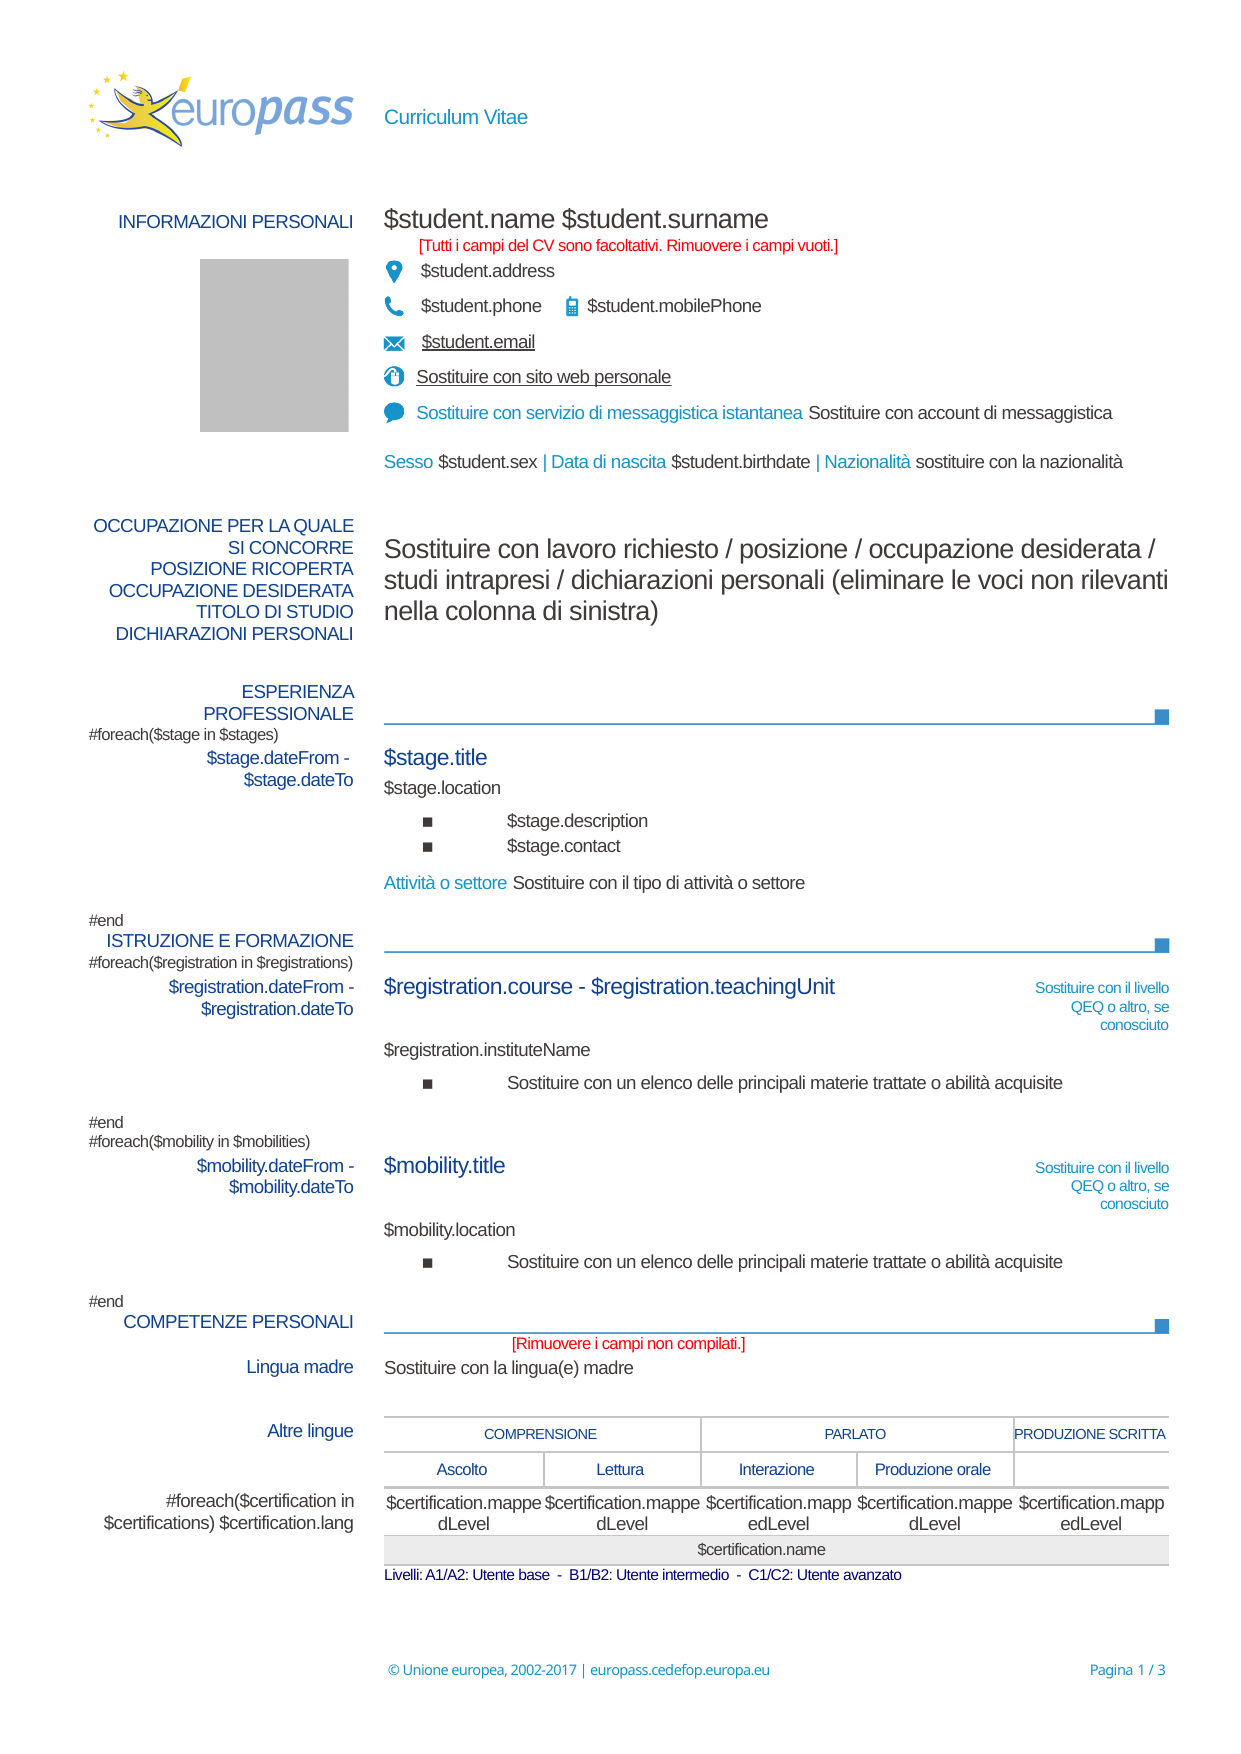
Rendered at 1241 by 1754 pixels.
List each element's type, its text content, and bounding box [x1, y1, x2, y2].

table_cell Sesso $student.sex | Data di nascita $student.birthdate | Nazionalità sostituire con la nazionalità [384, 437, 1169, 478]
table_cell Interazione [702, 1453, 856, 1486]
table_cell $student.email [384, 331, 1169, 366]
picture [561, 295, 583, 317]
picture [383, 401, 405, 424]
table_cell COMPRENSIONE [384, 1418, 700, 1451]
picture [383, 295, 405, 317]
table_header $stage.dateFrom - $stage.dateTo [89, 744, 384, 893]
table_header COMPETENZE PERSONALI [89, 1311, 384, 1334]
text #foreach($registration in $registrations) [88, 953, 1169, 972]
table_header [384, 930, 1169, 938]
table_header ISTRUZIONE E FORMAZIONE [89, 930, 384, 953]
table_header $mobility.dateFrom - $mobility.dateTo [89, 1152, 384, 1274]
table_cell Livelli: A1/A2: Utente base - B1/B2: Utente intermedio - C1/C2: Utente avanzato [384, 1566, 1169, 1600]
table_cell PARLATO [702, 1418, 1013, 1451]
table_header Lingua madre [86, 1354, 384, 1380]
table_header occupaZIONE PER LA QUALE SI CONCORRE POSIZIONE RICOPERTA OCCUPAZIONE DESIDERATA TITOLO DI STUDIO DICHIARAZIONI PERSONALI [89, 515, 384, 644]
table_cell $stage.location [384, 771, 1169, 807]
picture [200, 259, 349, 432]
text #foreach($stage in $stages) [88, 724, 1169, 744]
table_header [384, 1311, 1169, 1319]
table_cell Sostituire con sito web personale [384, 366, 1169, 401]
table_cell Altre lingue [86, 1416, 384, 1486]
table_header $stage.title [384, 744, 1169, 771]
table_cell $certification.name [384, 1536, 1169, 1564]
table_cell PRODUZIONE SCRITTA [1015, 1418, 1169, 1451]
table_header Sostituire con il livello QEQ o altro, se conosciuto [1033, 1152, 1169, 1212]
table_cell $student.phone $student.mobilePhone [384, 295, 1169, 331]
table_cell [1015, 1453, 1169, 1486]
table_header ESPERIENZA PROFESSIONALE [89, 681, 384, 724]
table_cell #foreach($certification in $certifications) $certification.lang [86, 1486, 384, 1534]
table_cell [384, 284, 1169, 295]
picture [383, 709, 1170, 725]
table_cell Sostituire con servizio di messaggistica istantanea Sostituire con account di messaggistica [384, 401, 1169, 437]
text #end [88, 1113, 1169, 1132]
table_cell $certification.mappedLevel [1014, 1489, 1169, 1534]
table_header INFORMAZIONI PERSONALI [89, 201, 384, 236]
table_cell [86, 1535, 384, 1564]
table_header Sostituire con la lingua(e) madre [384, 1354, 1169, 1380]
table_cell [384, 1380, 1169, 1416]
table_cell Lettura [545, 1453, 700, 1486]
text #foreach($mobility in $mobilities) [88, 1132, 1169, 1151]
text [Rimuovere i campi non compilati.] [88, 1334, 1169, 1353]
table_cell $stage.description $stage.contact [384, 807, 1169, 858]
table_cell [86, 1564, 384, 1600]
table_cell Sostituire con un elenco delle principali materie trattate o abilità acquisite [384, 1070, 1169, 1095]
table_header $student.name $student.surname [384, 201, 1169, 236]
picture [383, 366, 405, 387]
table_cell [89, 260, 384, 478]
table_cell $mobility.location [384, 1213, 1169, 1249]
text #end [88, 911, 1169, 930]
table_header [384, 681, 1169, 709]
table_header $registration.course - $registration.teachingUnit [384, 973, 1033, 1033]
text #end [88, 1292, 1169, 1311]
picture [383, 1319, 1170, 1334]
table_cell $registration.instituteName [384, 1033, 1169, 1070]
table_cell $certification.mappedLevel [544, 1489, 701, 1534]
table_cell Produzione orale [858, 1453, 1013, 1486]
table_cell $certification.mappedLevel [857, 1489, 1013, 1534]
table_header Sostituire con il livello QEQ o altro, se conosciuto [1033, 973, 1169, 1033]
table_header $mobility.title [384, 1152, 1033, 1212]
picture [383, 259, 405, 284]
table_cell [Tutti i campi del CV sono facoltativi. Rimuovere i campi vuoti.] [89, 236, 1169, 260]
table_cell Ascolto [384, 1453, 543, 1486]
picture [383, 330, 405, 355]
picture [384, 938, 1170, 953]
table_cell [86, 1380, 384, 1416]
table_cell $student.address [405, 260, 1169, 283]
table_cell $certification.mappedLevel [384, 1489, 544, 1534]
picture [88, 70, 354, 147]
table_cell Sostituire con un elenco delle principali materie trattate o abilità acquisite [384, 1249, 1169, 1274]
table_header Sostituire con lavoro richiesto / posizione / occupazione desiderata / studi intrapresi / dichiarazioni personali (eliminare le voci non rilevanti nella colonna di sinistra) [384, 515, 1169, 644]
table_cell Attività o settore Sostituire con il tipo di attività o settore [384, 858, 1169, 893]
table_header $registration.dateFrom - $registration.dateTo [89, 973, 384, 1095]
table_cell $certification.mappedLevel [701, 1489, 857, 1534]
